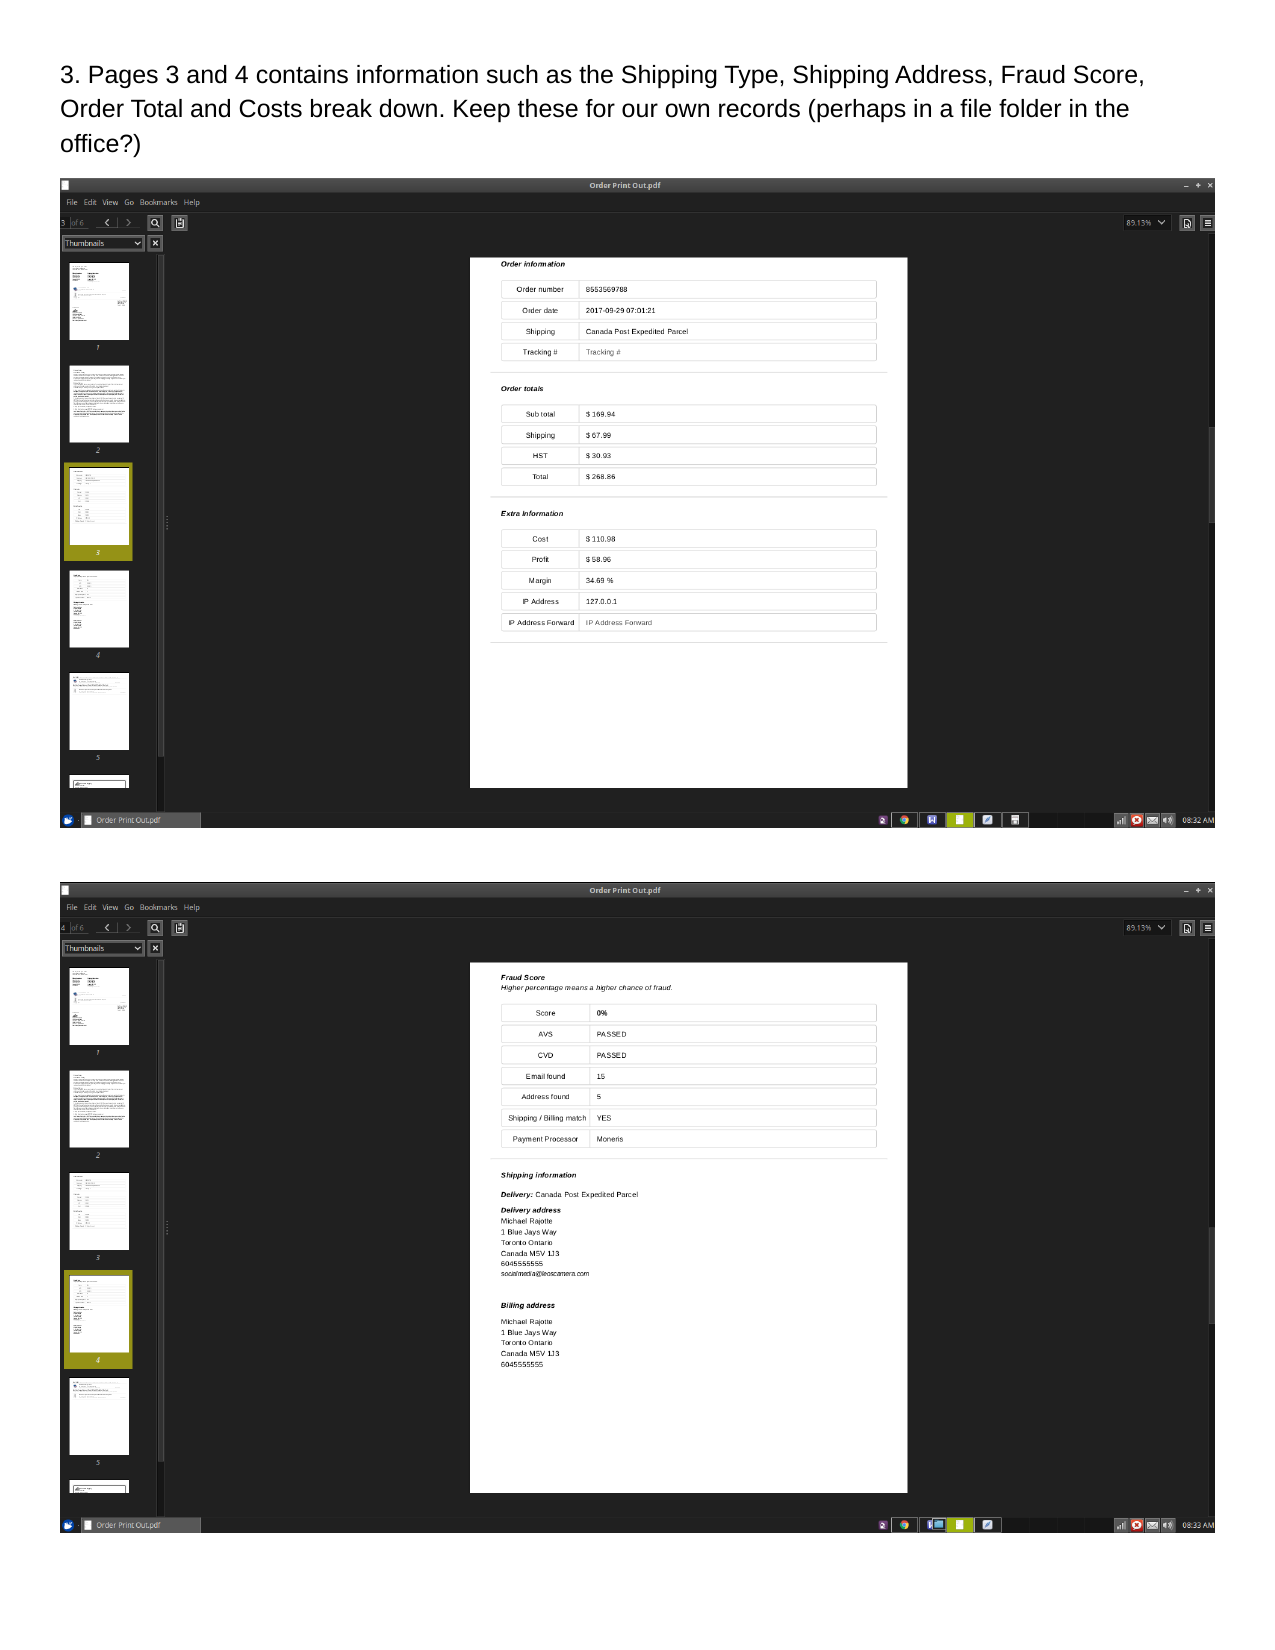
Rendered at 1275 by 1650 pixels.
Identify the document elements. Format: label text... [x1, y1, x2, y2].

text 3. Pages 3 and 4 contains information such as the Shipping Type, Shipping Address, Fraud Score, Order Total and Costs break down. Keep these for our own records (perhaps in a file folder in the office?) [60, 60, 1215, 158]
picture [60, 178, 1215, 828]
picture [60, 882, 1215, 1533]
